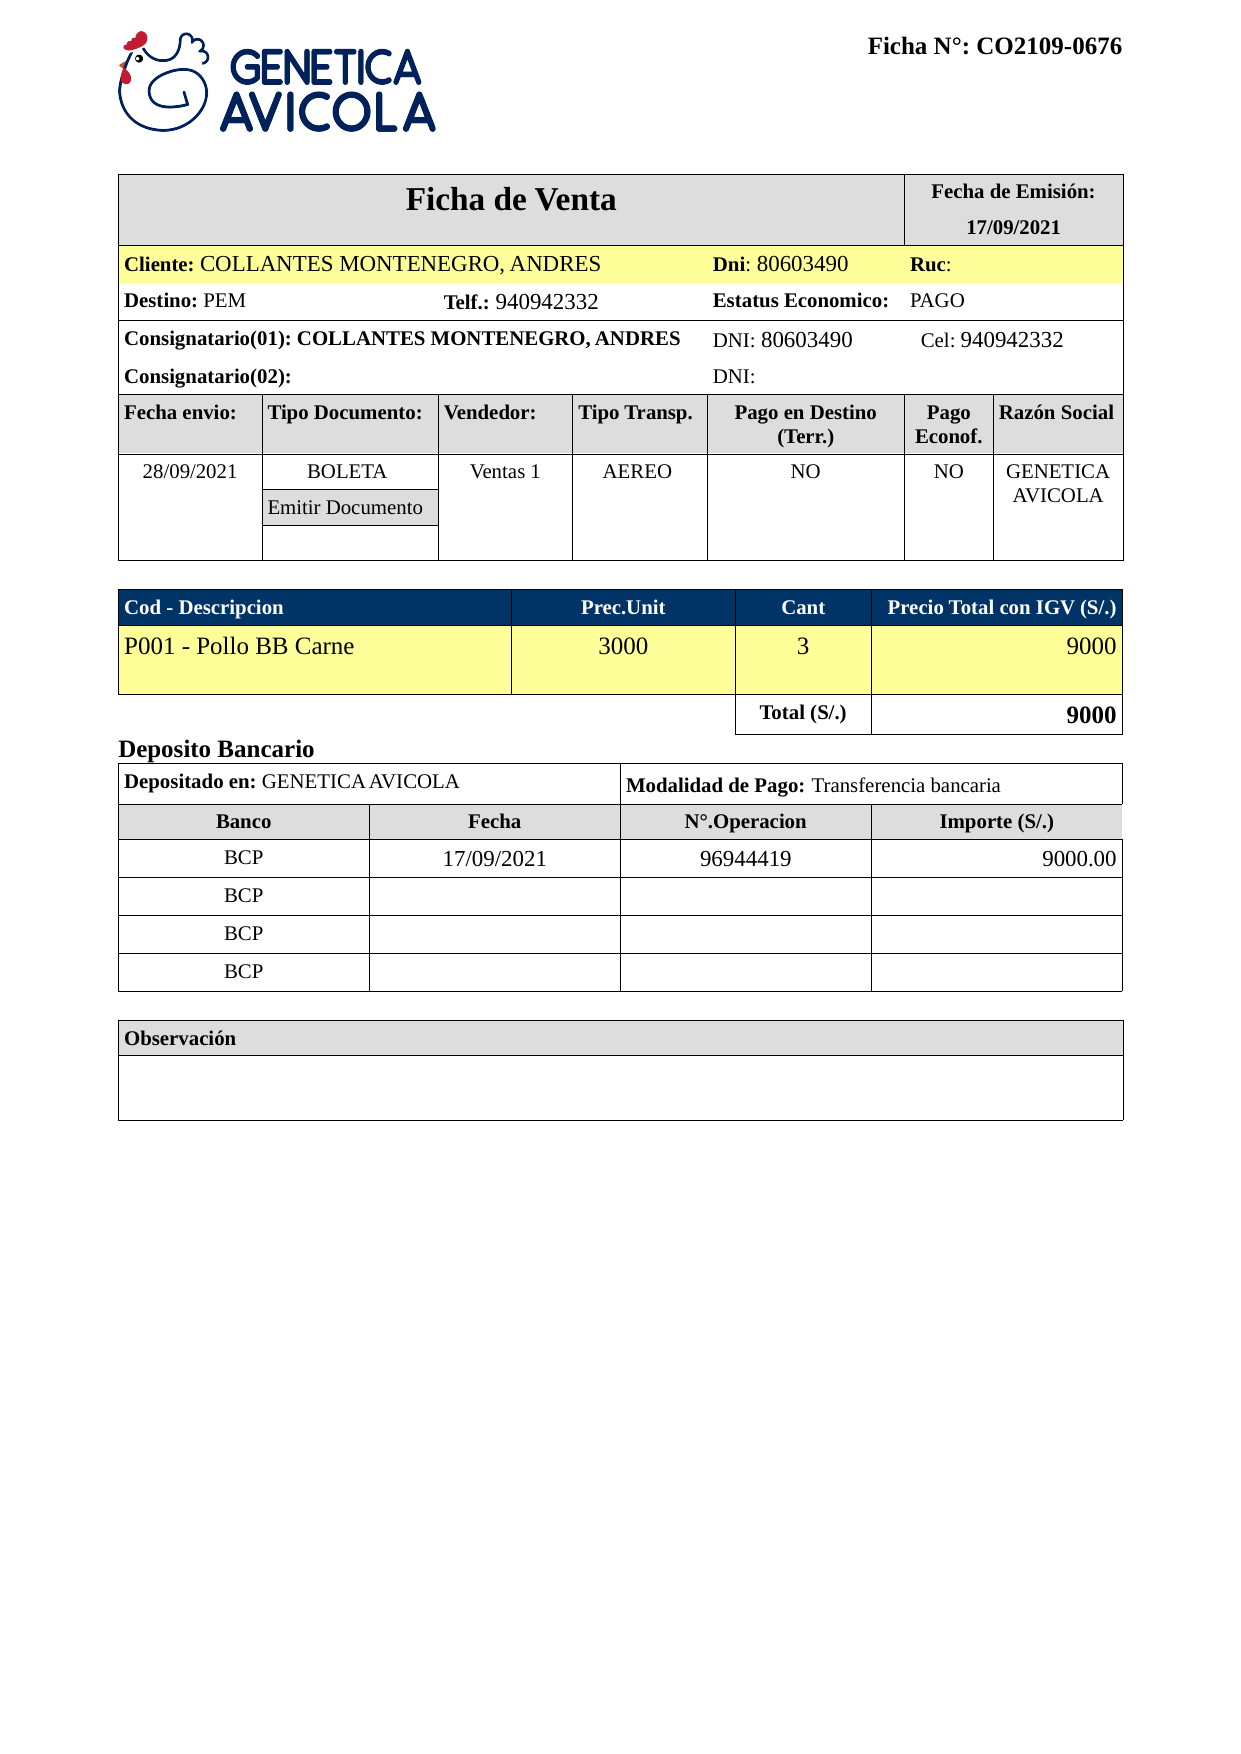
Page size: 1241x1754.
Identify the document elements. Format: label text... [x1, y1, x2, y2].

table_cell 9000.00 [872, 840, 1122, 877]
table_cell [872, 916, 1122, 953]
table_cell Banco [119, 805, 369, 839]
table_cell Emitir Documento [263, 490, 438, 525]
table_cell Ruc: [904, 246, 1123, 283]
table_cell Consignatario(02): [119, 358, 707, 394]
table_cell N°.Operacion [621, 805, 871, 839]
table_cell [621, 954, 871, 991]
table_cell Estatus Economico: [707, 283, 904, 320]
text Deposito Bancario [118, 734, 1122, 763]
table_cell BCP [119, 840, 369, 877]
table_header Fecha de Emisión: [905, 175, 1123, 209]
table_cell [118, 695, 511, 734]
table_header Cant [736, 590, 871, 625]
table_header Cod - Descripcion [119, 590, 511, 625]
table_cell NO [905, 455, 993, 560]
table_cell Consignatario(01): COLLANTES MONTENEGRO, ANDRES [119, 321, 707, 358]
table_cell Cliente: COLLANTES MONTENEGRO, ANDRES [119, 246, 707, 283]
table_cell BCP [119, 954, 369, 991]
table_cell P001 - Pollo BB Carne [119, 626, 511, 694]
table_cell BOLETA [263, 455, 438, 489]
table_cell [511, 695, 735, 734]
table_cell NO [708, 455, 904, 560]
table_cell 3 [736, 626, 871, 694]
table_cell Tipo Documento: [263, 395, 438, 453]
table_cell [263, 526, 438, 560]
table_cell GENETICA AVICOLA [994, 455, 1123, 560]
table_cell [370, 954, 620, 991]
table_header Precio Total con IGV (S/.) [872, 590, 1122, 625]
table_cell Telf.: 940942332 [438, 283, 707, 320]
table_cell BCP [119, 878, 369, 915]
table_cell 3000 [512, 626, 735, 694]
table_cell 9000 [872, 626, 1122, 694]
table_cell [872, 878, 1122, 915]
table_cell Importe (S/.) [872, 805, 1122, 839]
table_header Ficha de Venta [119, 175, 904, 245]
table_cell AEREO [573, 455, 707, 560]
table_cell [621, 878, 871, 915]
table_cell Vendedor: [439, 395, 572, 453]
picture [118, 31, 436, 132]
table_cell Cel: 940942332 [915, 321, 1123, 358]
table_cell Fecha envio: [119, 395, 262, 453]
table_cell Razón Social [994, 395, 1123, 453]
table_cell Fecha [370, 805, 620, 839]
table_header Modalidad de Pago: Transferencia bancaria [621, 764, 1122, 803]
table_cell Destino: PEM [119, 283, 438, 320]
table_cell [119, 1056, 1123, 1119]
table_cell 9000 [872, 695, 1122, 734]
table_cell Pago en Destino (Terr.) [708, 395, 904, 453]
table_cell Total (S/.) [736, 695, 871, 734]
table_cell [621, 916, 871, 953]
table_header Prec.Unit [512, 590, 735, 625]
table_cell [370, 916, 620, 953]
table_cell 17/09/2021 [370, 840, 620, 877]
table_cell 96944419 [621, 840, 871, 877]
table_cell [370, 878, 620, 915]
table_cell [872, 954, 1122, 991]
table_cell 28/09/2021 [119, 455, 262, 560]
table_cell 17/09/2021 [905, 209, 1123, 245]
table_cell DNI: 80603490 [707, 321, 915, 358]
table_cell Pago Econof. [905, 395, 993, 453]
table_cell Tipo Transp. [573, 395, 707, 453]
table_header Observación [119, 1021, 1123, 1055]
table_cell Ventas 1 [439, 455, 572, 560]
table_cell PAGO [904, 283, 1123, 320]
table_cell DNI: [707, 358, 1123, 394]
table_header Depositado en: GENETICA AVICOLA [119, 764, 620, 803]
table_cell BCP [119, 916, 369, 953]
table_cell Dni: 80603490 [707, 246, 904, 283]
